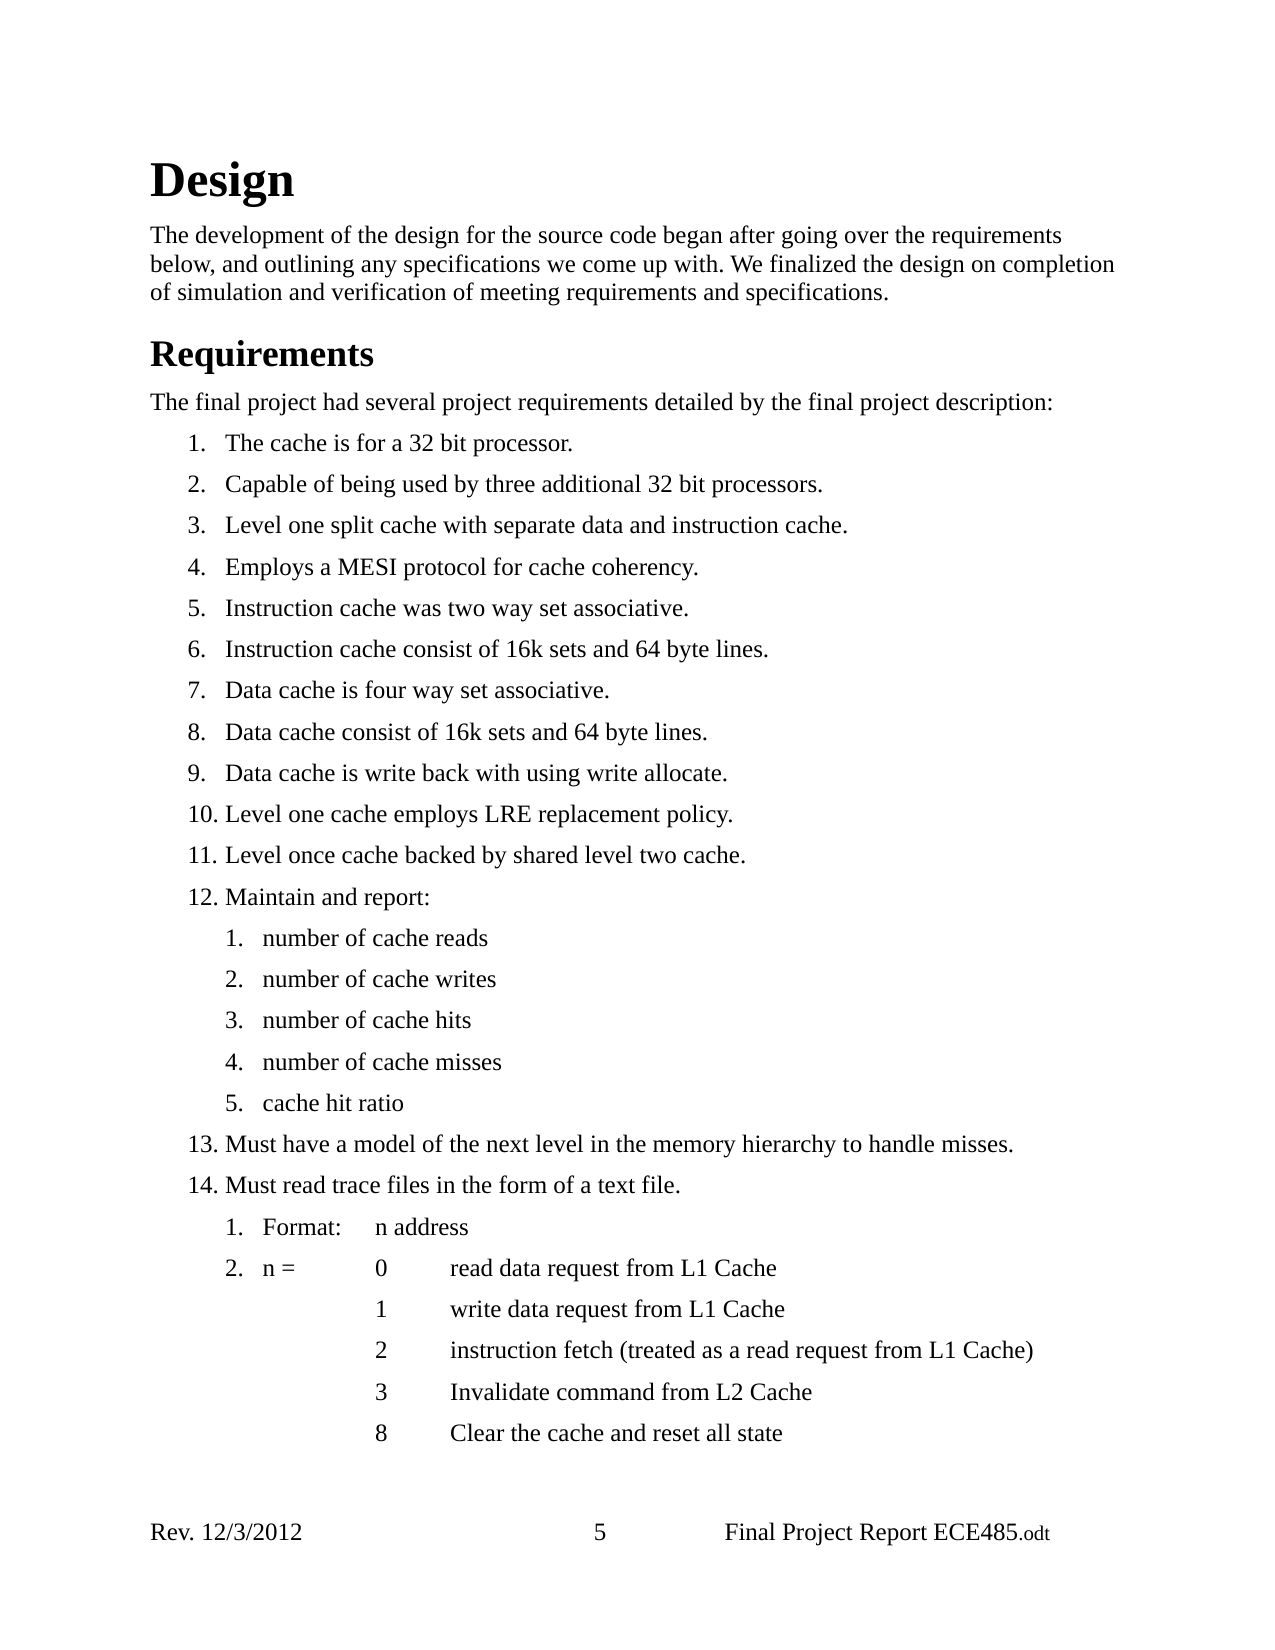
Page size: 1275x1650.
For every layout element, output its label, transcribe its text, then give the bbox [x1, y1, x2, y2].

text The development of the design for the source code began after going over the requirements below, and outlining any specifications we come up with. We finalized the design on completion of simulation and verification of meeting requirements and specifications. [150, 220, 1125, 306]
list Level one cache employs LRE replacement policy. [187, 799, 1125, 828]
list 2 instruction fetch (treated as a read request from L1 Cache) [337, 1336, 1125, 1364]
list Instruction cache consist of 16k sets and 64 byte lines. [187, 634, 1125, 663]
list Level once cache backed by shared level two cache. [187, 841, 1125, 869]
text The final project had several project requirements detailed by the final project description: [150, 387, 1125, 416]
subtitle Requirements [150, 331, 1125, 374]
list Must have a model of the next level in the memory hierarchy to handle misses. [187, 1129, 1125, 1158]
list cache hit ratio [225, 1088, 1125, 1117]
list Format: n address [225, 1212, 1125, 1241]
list number of cache reads [225, 923, 1125, 952]
list number of cache writes [225, 964, 1125, 993]
list n = 0 read data request from L1 Cache [225, 1253, 1125, 1282]
list 3 Invalidate command from L2 Cache [337, 1377, 1125, 1406]
list Data cache is four way set associative. [187, 676, 1125, 704]
list Data cache consist of 16k sets and 64 byte lines. [187, 717, 1125, 746]
list 8 Clear the cache and reset all state [337, 1418, 1125, 1447]
list Capable of being used by three additional 32 bit processors. [187, 469, 1125, 498]
list Employs a MESI protocol for cache coherency. [187, 552, 1125, 581]
list number of cache misses [225, 1047, 1125, 1076]
subtitle Design [150, 150, 1125, 207]
list Instruction cache was two way set associative. [187, 593, 1125, 622]
list 1 write data request from L1 Cache [337, 1294, 1125, 1323]
list The cache is for a 32 bit processor. [187, 428, 1125, 457]
list Data cache is write back with using write allocate. [187, 758, 1125, 787]
list Level one split cache with separate data and instruction cache. [187, 511, 1125, 539]
list number of cache hits [225, 1006, 1125, 1034]
list Maintain and report: [187, 882, 1125, 911]
list Must read trace files in the form of a text file. [187, 1171, 1125, 1199]
